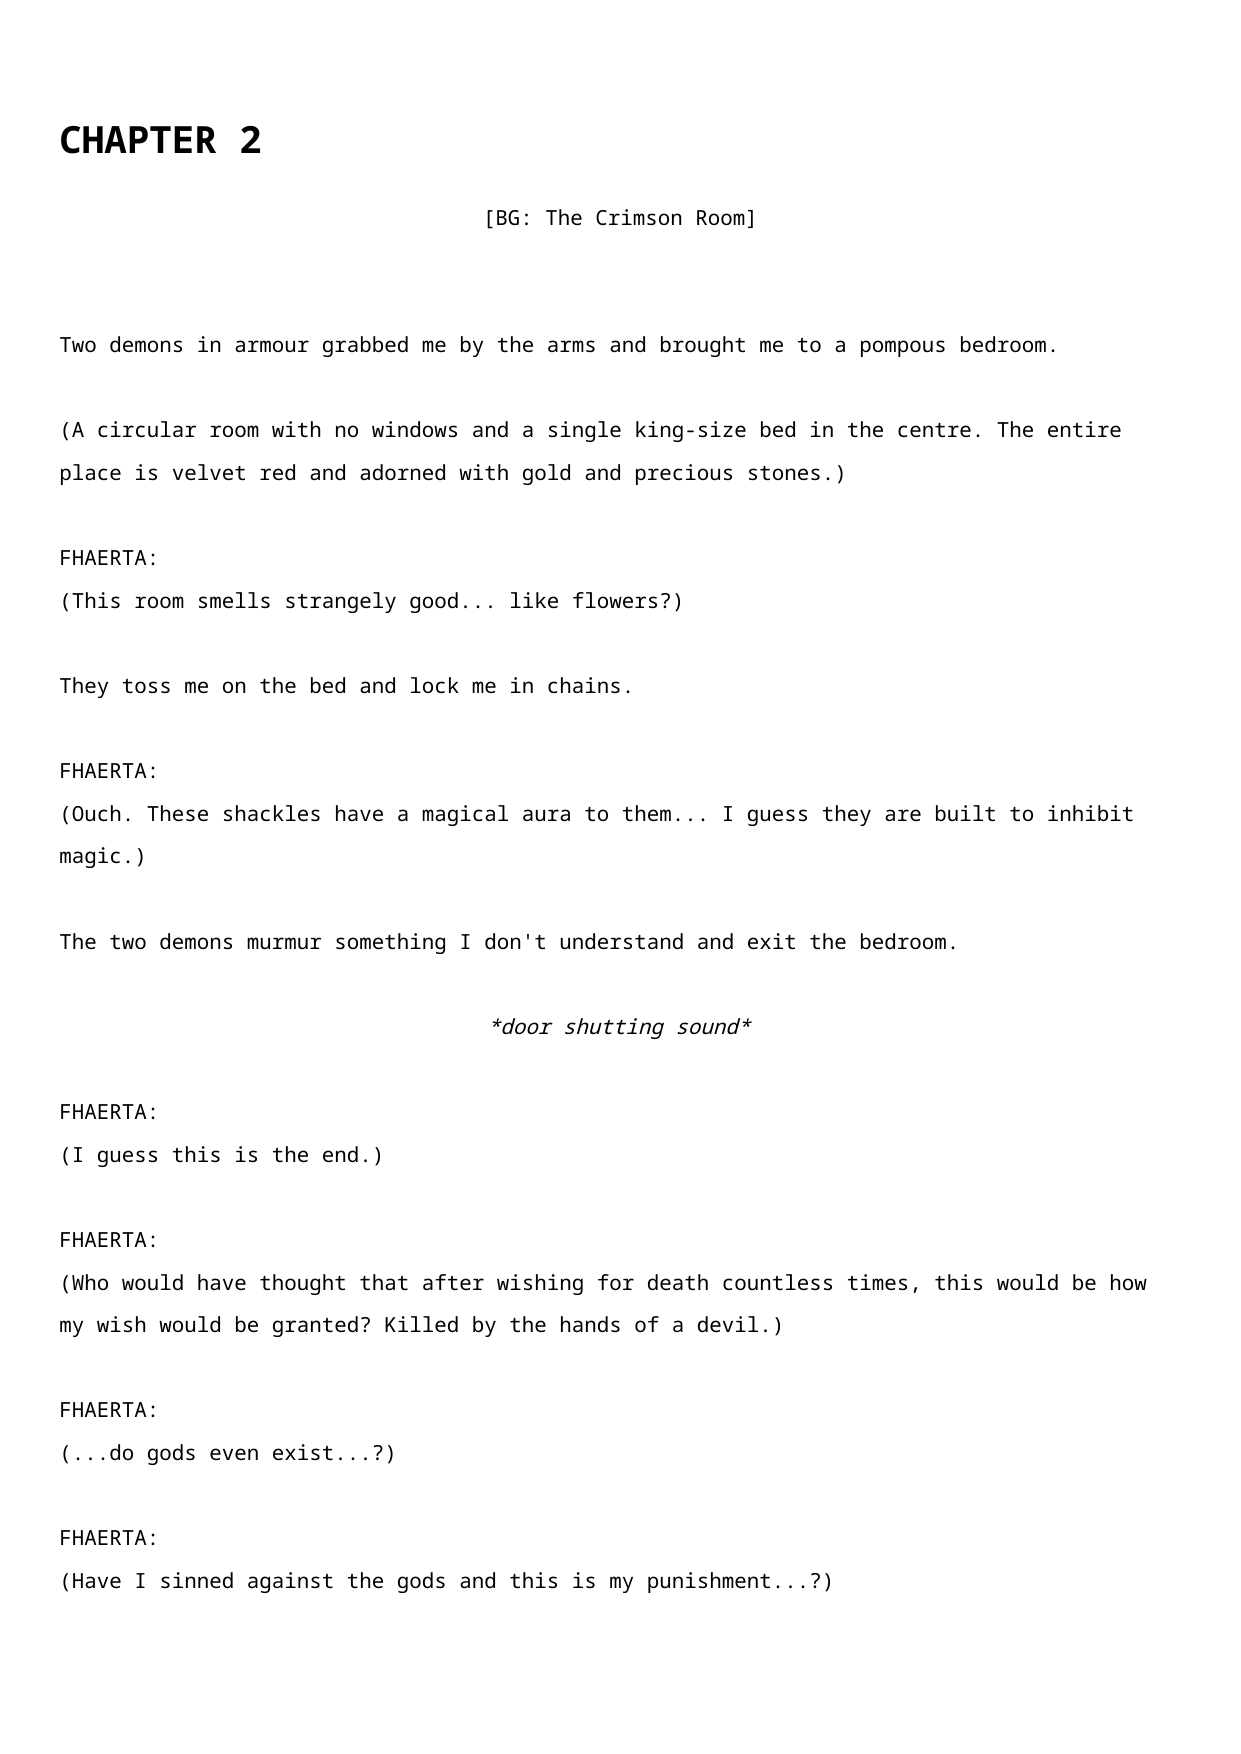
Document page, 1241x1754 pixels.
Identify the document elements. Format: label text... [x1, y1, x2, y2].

text (Ouch. These shackles have a magical aura to them... I guess they are built to inhibit magic.) [59, 799, 1181, 870]
text FHAERTA: [59, 543, 1181, 572]
text (I guess this is the end.) [59, 1140, 1181, 1168]
text They toss me on the bed and lock me in chains. [59, 671, 1181, 700]
text (This room smells strangely good... like flowers?) [59, 586, 1181, 614]
text FHAERTA: [59, 1225, 1181, 1253]
subtitle CHAPTER 2 [59, 113, 1181, 164]
text FHAERTA: [59, 1097, 1181, 1126]
text FHAERTA: [59, 756, 1181, 785]
text FHAERTA: [59, 1523, 1181, 1552]
text *door shutting sound* [59, 1012, 1181, 1041]
text (Who would have thought that after wishing for death countless times, this would be how my wish would be granted? Killed by the hands of a devil.) [59, 1268, 1181, 1339]
text The two demons murmur something I don't understand and exit the bedroom. [59, 927, 1181, 955]
text Two demons in armour grabbed me by the arms and brought me to a pompous bedroom. [59, 330, 1181, 359]
text [BG: The Crimson Room] [59, 203, 1181, 231]
text (A circular room with no windows and a single king-size bed in the centre. The entire place is velvet red and adorned with gold and precious stones.) [59, 416, 1181, 487]
text (Have I sinned against the gods and this is my punishment...?) [59, 1566, 1181, 1594]
text FHAERTA: [59, 1396, 1181, 1424]
text (...do gods even exist...?) [59, 1438, 1181, 1467]
